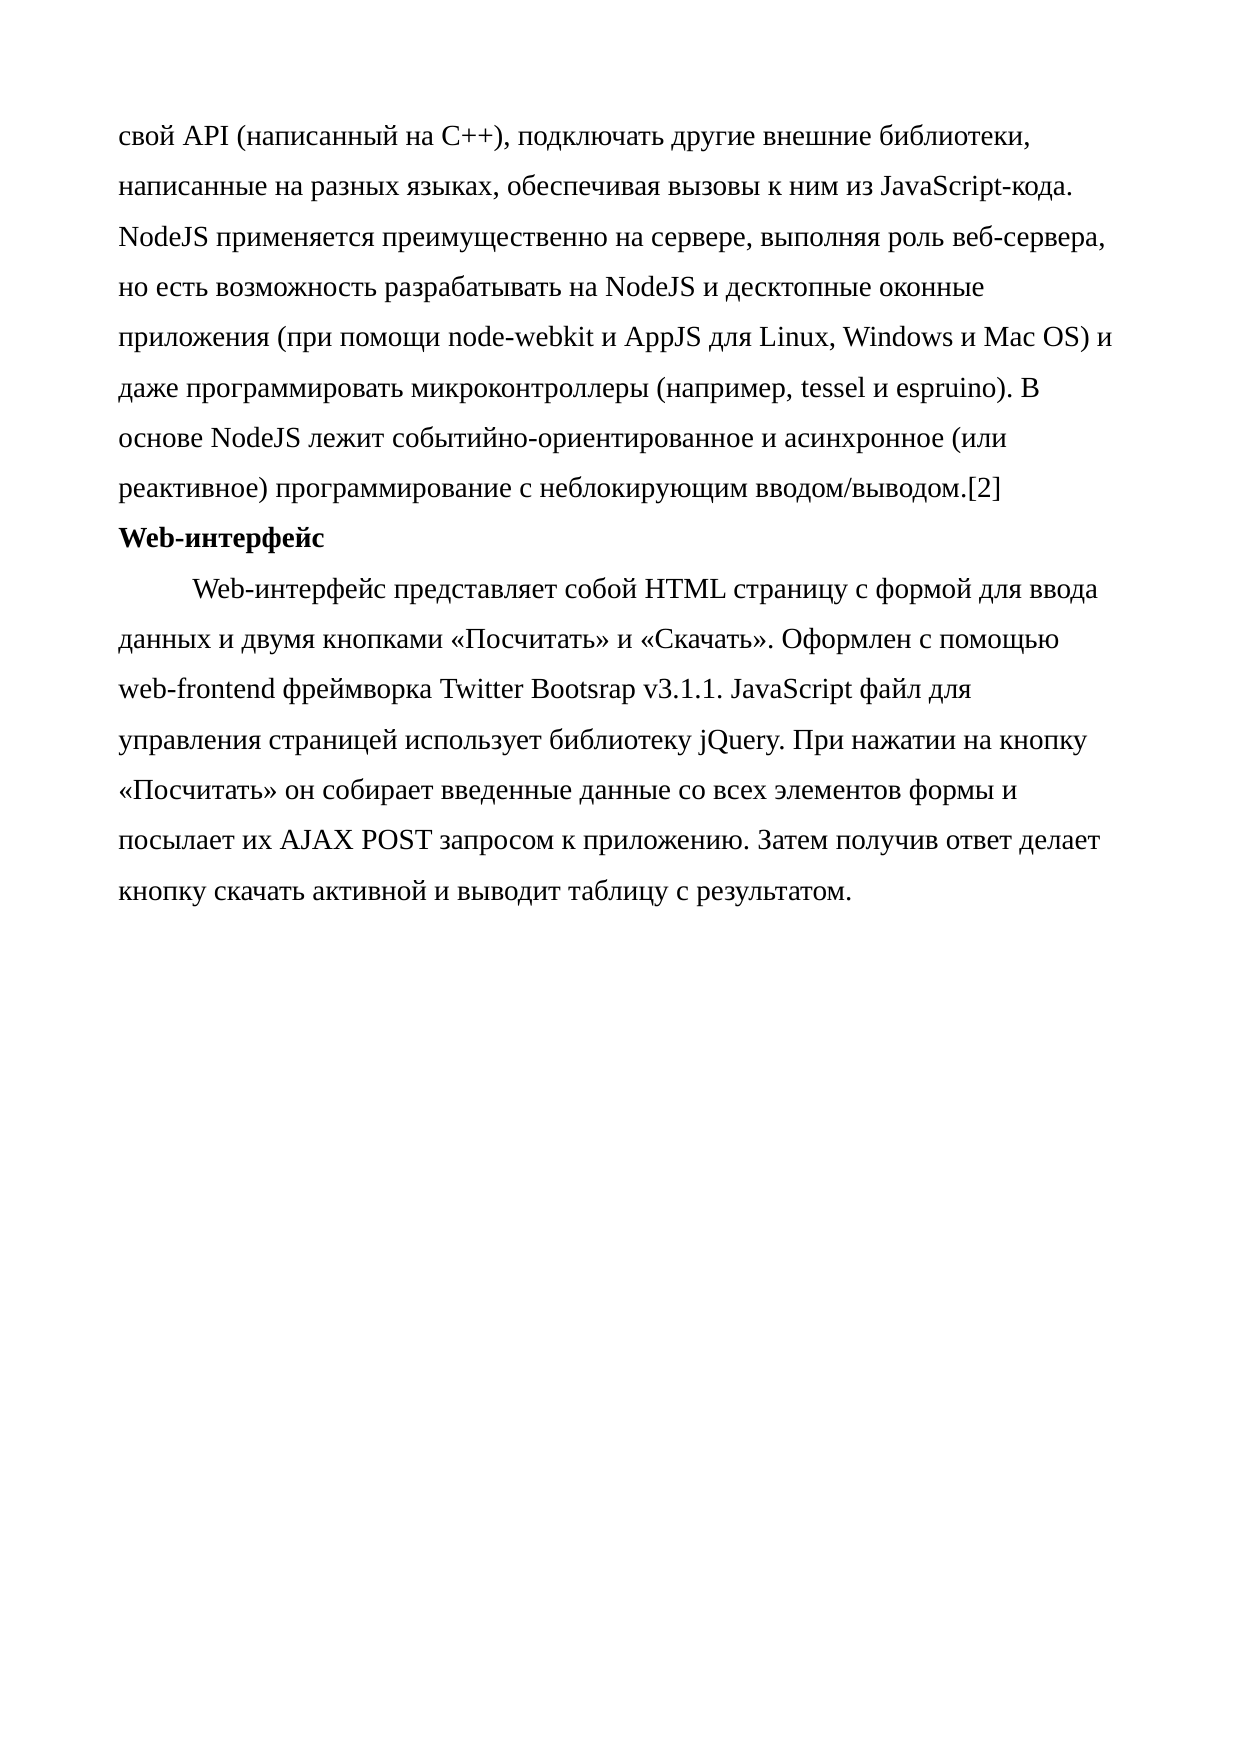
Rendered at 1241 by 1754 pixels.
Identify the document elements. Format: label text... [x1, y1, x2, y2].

text Web-интерфейс представляет собой HTML страницу с формой для ввода данных и двумя кнопками «Посчитать» и «Скачать». Оформлен с помощью web-frontend фреймворка Twitter Bootsrap v3.1.1. JavaScript файл для управления страницей использует библиотеку jQuery. При нажатии на кнопку «Посчитать» он собирает введенные данные со всех элементов формы и посылает их AJAX POST запросом к приложению. Затем получив ответ делает кнопку скачать активной и выводит таблицу с результатом. [118, 571, 1122, 906]
text Web-интерфейс [118, 521, 1122, 554]
text свой API (написанный на C++), подключать другие внешние библиотеки, написанные на разных языках, обеспечивая вызовы к ним из JavaScript-кода. NodeJS применяется преимущественно на сервере, выполняя роль веб-сервера, но есть возможность разрабатывать на NodeJS и десктопные оконные приложения (при помощи node-webkit и AppJS для Linux, Windows и Mac OS) и даже программировать микроконтроллеры (например, tessel и espruino). В основе NodeJS лежит событийно-ориентированное и асинхронное (или реактивное) программирование с неблокирующим вводом/выводом.[2] [118, 118, 1122, 504]
